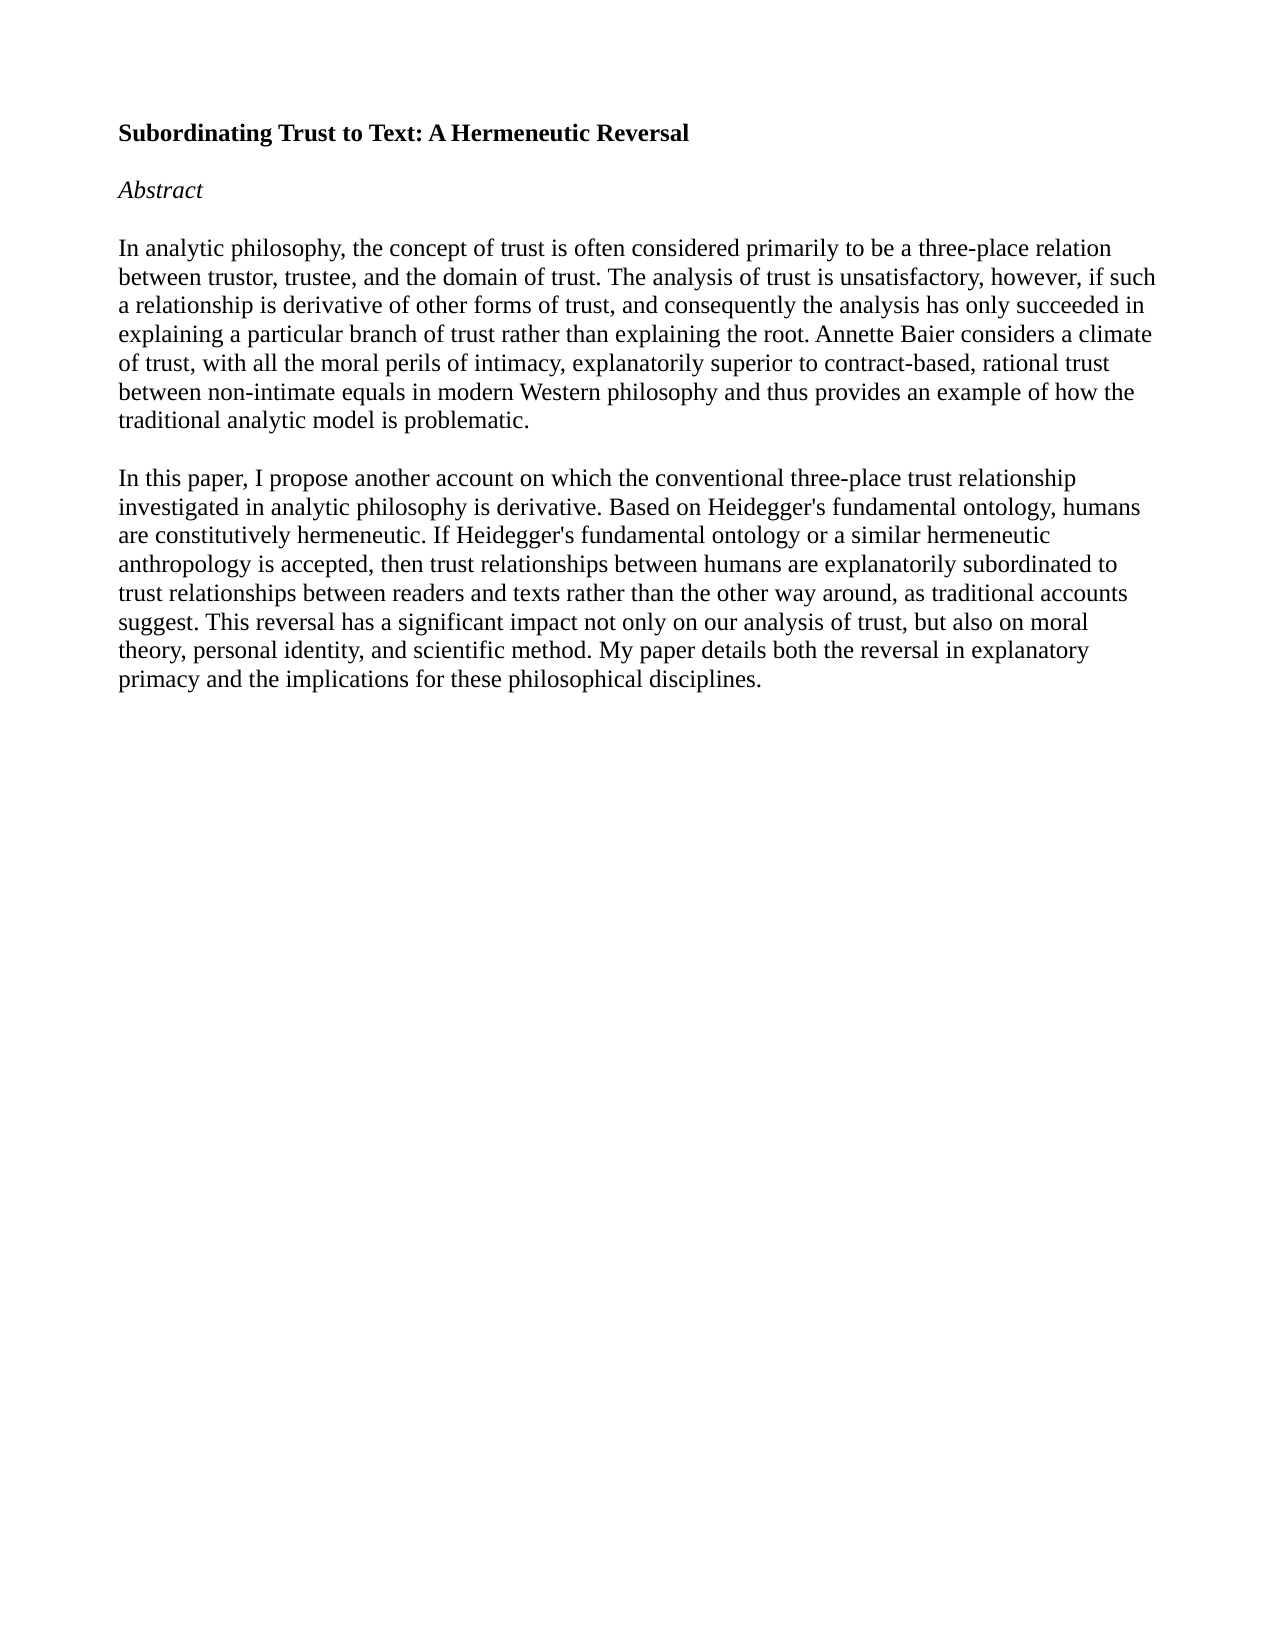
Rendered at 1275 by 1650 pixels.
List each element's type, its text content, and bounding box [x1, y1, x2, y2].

text In this paper, I propose another account on which the conventional three-place trust relationship investigated in analytic philosophy is derivative. Based on Heidegger's fundamental ontology, humans are constitutively hermeneutic. If Heidegger's fundamental ontology or a similar hermeneutic anthropology is accepted, then trust relationships between humans are explanatorily subordinated to trust relationships between readers and texts rather than the other way around, as traditional accounts suggest. This reversal has a significant impact not only on our analysis of trust, but also on moral theory, personal identity, and scientific method. My paper details both the reversal in explanatory primacy and the implications for these philosophical disciplines. [118, 463, 1157, 693]
text In analytic philosophy, the concept of trust is often considered primarily to be a three-place relation between trustor, trustee, and the domain of trust. The analysis of trust is unsatisfactory, however, if such a relationship is derivative of other forms of trust, and consequently the analysis has only succeeded in explaining a particular branch of trust rather than explaining the root. Annette Baier considers a climate of trust, with all the moral perils of intimacy, explanatorily superior to contract-based, rational trust between non-intimate equals in modern Western philosophy and thus provides an example of how the traditional analytic model is problematic. [118, 233, 1157, 434]
text Subordinating Trust to Text: A Hermeneutic Reversal [118, 118, 1157, 147]
text Abstract [118, 176, 1157, 204]
